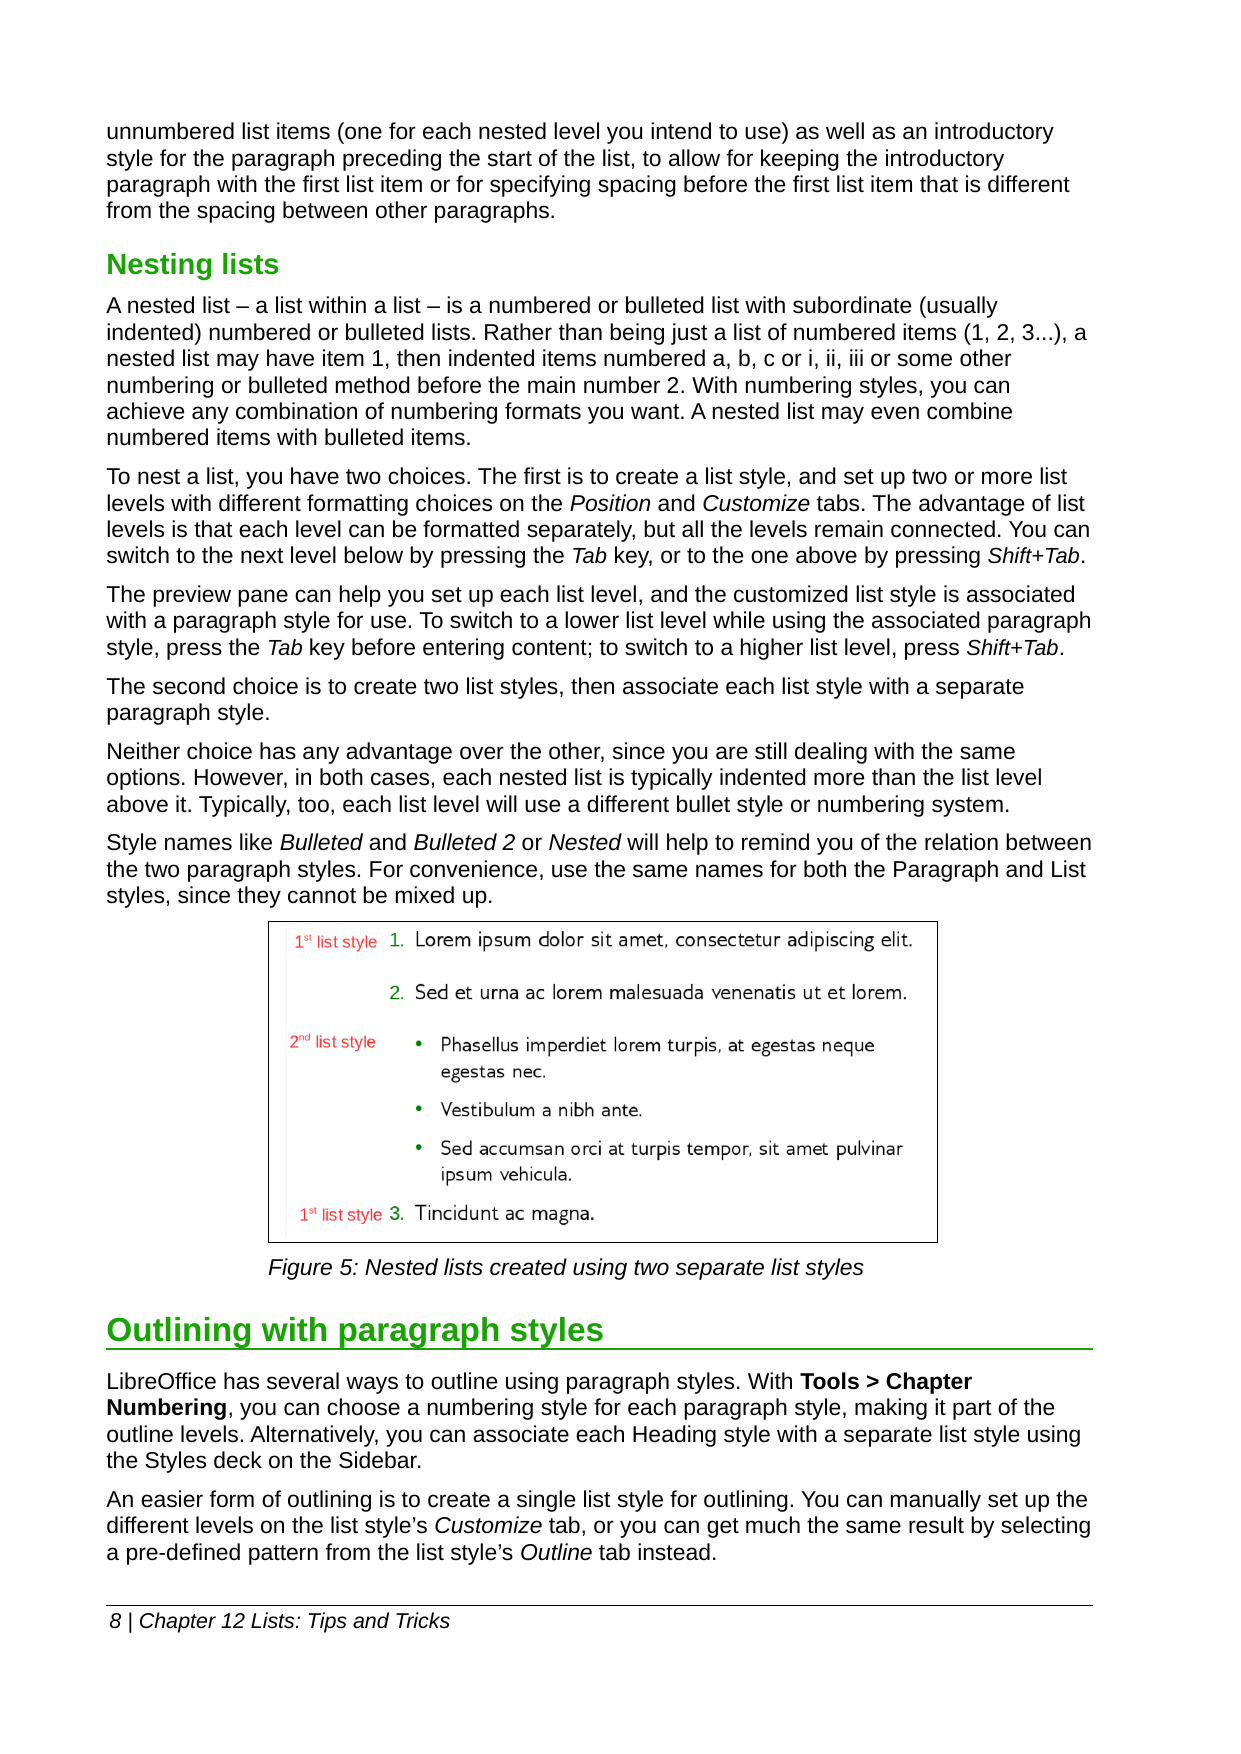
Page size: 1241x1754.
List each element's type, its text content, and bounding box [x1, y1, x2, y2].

text A nested list – a list within a list – is a numbered or bulleted list with subordinate (usually indented) numbered or bulleted lists. Rather than being just a list of numbered items (1, 2, 3...), a nested list may have item 1, then indented items numbered a, b, c or i, ii, iii or some other numbering or bulleted method before the main number 2. With numbering styles, you can achieve any combination of numbering formats you want. A nested list may even combine numbered items with bulleted items. [106, 292, 1093, 451]
subtitle Outlining with paragraph styles [106, 1310, 1093, 1348]
text Style names like Bulleted and Bulleted 2 or Nested will help to remind you of the relation between the two paragraph styles. For convenience, use the same names for both the Paragraph and List styles, since they cannot be mixed up. [106, 829, 1093, 908]
text Figure 5: Nested lists created using two separate list styles [268, 1254, 931, 1280]
picture [285, 927, 931, 1236]
text The preview pane can help you set up each list level, and the customized list style is associated with a paragraph style for use. To switch to a lower list level while using the associated paragraph style, press the Tab key before entering content; to switch to a higher list level, press Shift+Tab. [106, 581, 1093, 660]
subtitle Nesting lists [106, 247, 1093, 281]
text Neither choice has any advantage over the other, since you are still dealing with the same options. However, in both cases, each nested list is typically indented more than the list level above it. Typically, too, each list level will use a different bullet style or numbering system. [106, 738, 1093, 817]
text LibreOffice has several ways to outline using paragraph styles. With Tools > Chapter Numbering, you can choose a numbering style for each paragraph style, making it part of the outline levels. Alternatively, you can associate each Heading style with a separate list style using the Styles deck on the Sidebar. [106, 1368, 1093, 1473]
text The second choice is to create two list styles, then associate each list style with a separate paragraph style. [106, 673, 1093, 725]
text An easier form of outlining is to create a single list style for outlining. You can manually set up the different levels on the list style’s Customize tab, or you can get much the same result by selecting a pre-defined pattern from the list style’s Outline tab instead. [106, 1486, 1093, 1565]
text To nest a list, you have two choices. The first is to create a list style, and set up two or more list levels with different formatting choices on the Position and Customize tabs. The advantage of list levels is that each level can be formatted separately, but all the levels remain connected. You can switch to the next level below by pressing the Tab key, or to the one above by pressing Shift+Tab. [106, 463, 1093, 568]
text unnumbered list items (one for each nested level you intend to use) as well as an introductory style for the paragraph preceding the start of the list, to allow for keeping the introductory paragraph with the first list item or for specifying spacing before the first list item that is different from the spacing between other paragraphs. [106, 118, 1093, 223]
